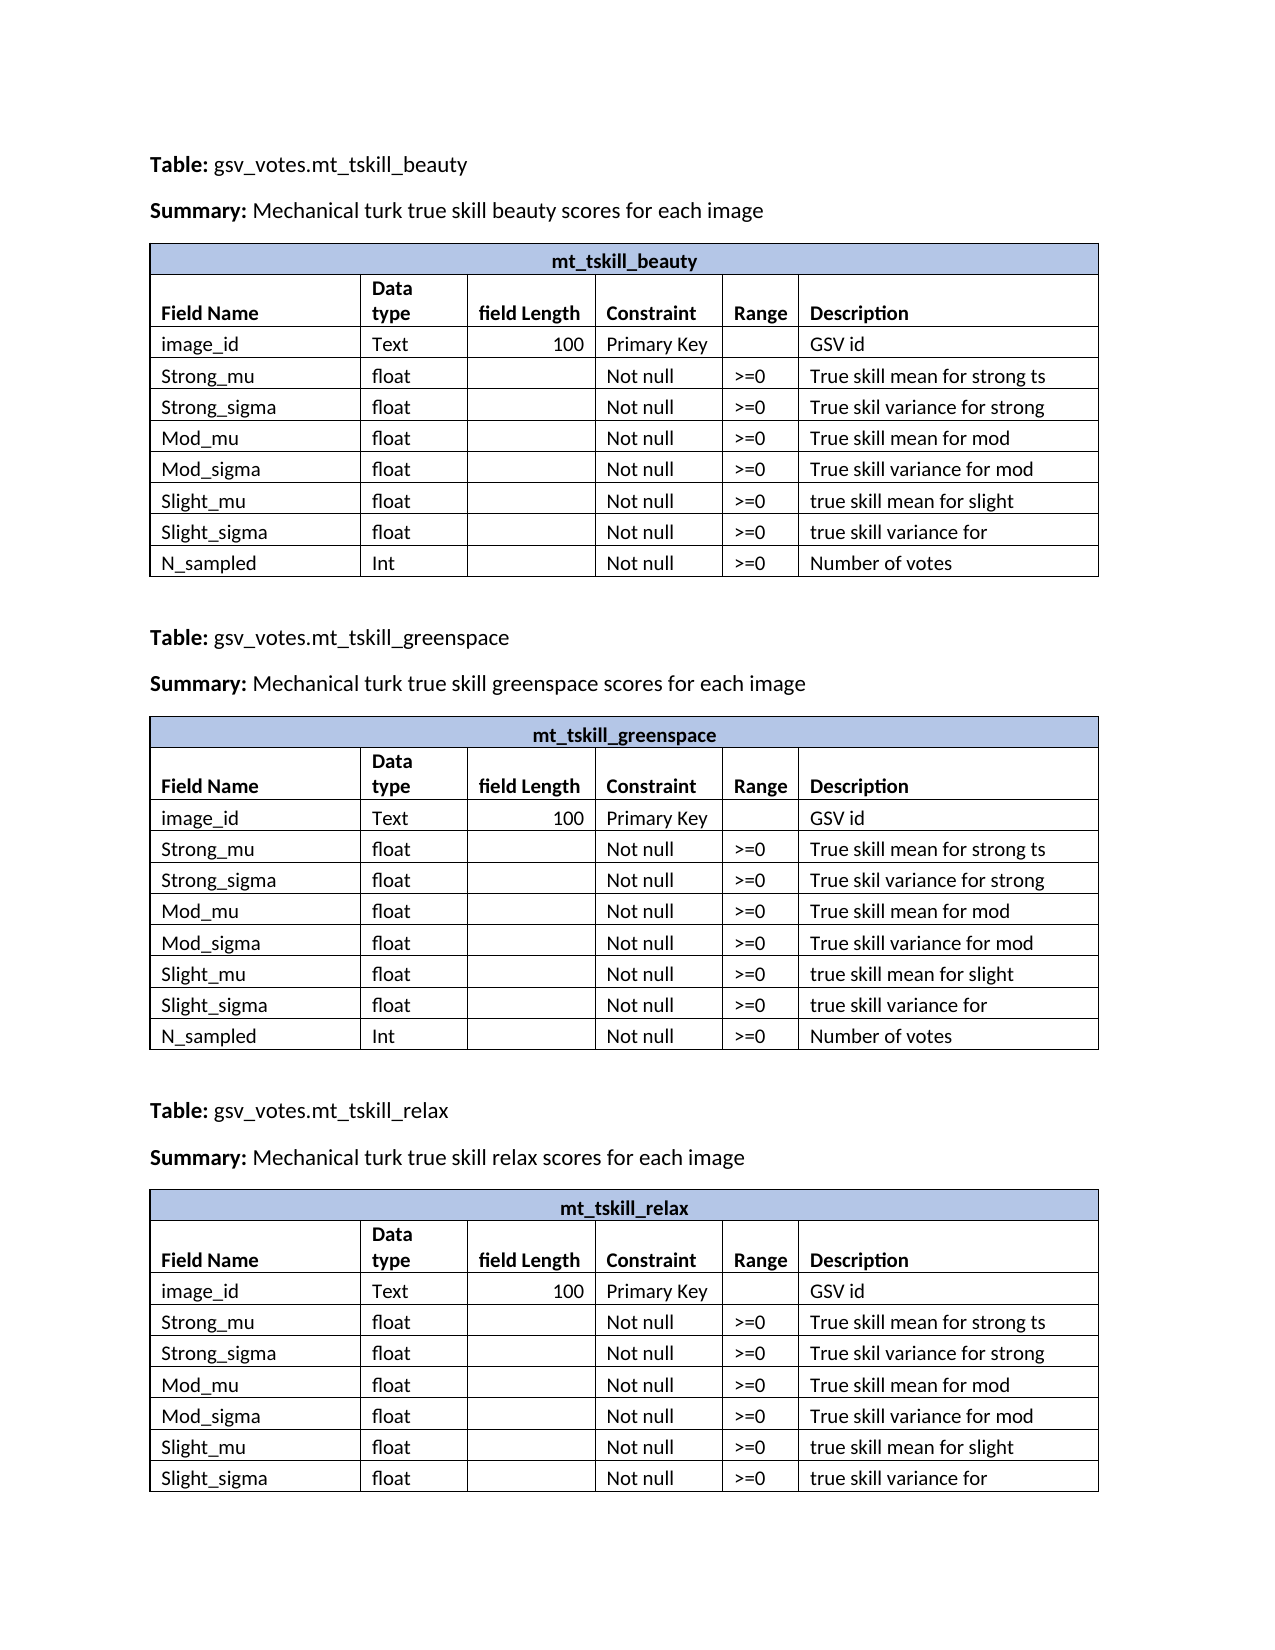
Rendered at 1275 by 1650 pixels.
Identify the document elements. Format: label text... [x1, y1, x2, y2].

table_cell >=0 [723, 894, 798, 924]
table_cell Not null [596, 514, 722, 544]
table_cell True skil variance for strong [799, 1336, 1098, 1366]
table_cell Slight_mu [151, 483, 360, 513]
table_cell Not null [596, 988, 722, 1018]
table_cell float [361, 1336, 467, 1366]
table_cell float [361, 863, 467, 893]
table_cell [468, 1398, 595, 1428]
table_cell Field Name [151, 275, 360, 326]
table_cell [468, 894, 595, 924]
table_cell Not null [596, 358, 722, 388]
table_cell float [361, 358, 467, 388]
text Table: gsv_votes.mt_tskill_greenspace [150, 623, 1125, 651]
table_cell 100 [468, 327, 595, 357]
table_cell [468, 831, 595, 862]
table_cell [723, 800, 798, 830]
table_cell Text [361, 800, 467, 830]
table_cell [468, 863, 595, 893]
table_cell >=0 [723, 1019, 798, 1049]
table_cell [468, 389, 595, 419]
table_cell Mod_mu [151, 1367, 360, 1397]
table_cell True skill variance for mod [799, 452, 1098, 482]
table_cell Not null [596, 452, 722, 482]
table_cell [468, 1461, 595, 1491]
table_cell true skill mean for slight [799, 483, 1098, 513]
table_cell true skill variance for [799, 988, 1098, 1018]
table_cell Not null [596, 1398, 722, 1428]
table_cell field Length [468, 275, 595, 326]
table_cell float [361, 988, 467, 1018]
table_cell Not null [596, 421, 722, 451]
table_cell [468, 1336, 595, 1366]
table_cell >=0 [723, 1367, 798, 1397]
table_cell Strong_mu [151, 358, 360, 388]
table_cell Not null [596, 1430, 722, 1460]
table_cell Not null [596, 894, 722, 924]
table_cell image_id [151, 327, 360, 357]
table_cell Slight_sigma [151, 514, 360, 544]
table_cell 100 [468, 800, 595, 830]
table_cell Description [799, 275, 1098, 326]
table_cell Not null [596, 831, 722, 862]
table_cell true skill variance for [799, 514, 1098, 544]
table_cell [468, 1305, 595, 1335]
table_cell Field Name [151, 748, 360, 799]
table_cell Strong_mu [151, 1305, 360, 1335]
table_cell Primary Key [596, 800, 722, 830]
table_cell image_id [151, 800, 360, 830]
table_cell Data type [361, 748, 467, 799]
table_cell >=0 [723, 1398, 798, 1428]
table_cell >=0 [723, 421, 798, 451]
table_cell Not null [596, 925, 722, 955]
table_cell Text [361, 1273, 467, 1303]
table_cell Slight_mu [151, 956, 360, 987]
table_cell [723, 327, 798, 357]
text Summary: Mechanical turk true skill beauty scores for each image [150, 196, 1125, 224]
table_cell Strong_sigma [151, 1336, 360, 1366]
table_cell field Length [468, 748, 595, 799]
table_cell [468, 988, 595, 1018]
text Table: gsv_votes.mt_tskill_relax [150, 1096, 1125, 1124]
table_cell [468, 483, 595, 513]
table_cell Range [723, 748, 798, 799]
table_cell true skill mean for slight [799, 1430, 1098, 1460]
table_cell Mod_sigma [151, 1398, 360, 1428]
table_header mt_tskill_greenspace [151, 717, 1098, 747]
table_cell [468, 546, 595, 576]
table_cell Strong_mu [151, 831, 360, 862]
table_cell Data type [361, 275, 467, 326]
table_cell float [361, 421, 467, 451]
table_header mt_tskill_relax [151, 1190, 1098, 1220]
table_cell >=0 [723, 863, 798, 893]
table_cell float [361, 483, 467, 513]
table_cell Strong_sigma [151, 863, 360, 893]
table_cell field Length [468, 1221, 595, 1272]
table_cell Number of votes [799, 1019, 1098, 1049]
table_cell float [361, 1430, 467, 1460]
table_cell [468, 1367, 595, 1397]
table_cell Number of votes [799, 546, 1098, 576]
table_cell [468, 925, 595, 955]
table_cell True skill mean for strong ts [799, 831, 1098, 862]
table_cell Not null [596, 956, 722, 987]
table_cell Constraint [596, 275, 722, 326]
table_cell >=0 [723, 1461, 798, 1491]
table_cell Range [723, 275, 798, 326]
table_cell N_sampled [151, 1019, 360, 1049]
table_cell True skill mean for strong ts [799, 358, 1098, 388]
table_cell >=0 [723, 546, 798, 576]
table_cell true skill variance for [799, 1461, 1098, 1491]
table_cell 100 [468, 1273, 595, 1303]
table_cell [468, 514, 595, 544]
table_cell >=0 [723, 956, 798, 987]
table_cell float [361, 1305, 467, 1335]
table_cell Text [361, 327, 467, 357]
table_cell >=0 [723, 1336, 798, 1366]
text Summary: Mechanical turk true skill greenspace scores for each image [150, 669, 1125, 698]
table_cell Not null [596, 1019, 722, 1049]
table_cell Strong_sigma [151, 389, 360, 419]
table_cell Not null [596, 863, 722, 893]
table_cell Description [799, 1221, 1098, 1272]
text Summary: Mechanical turk true skill relax scores for each image [150, 1143, 1125, 1171]
table_cell [468, 452, 595, 482]
table_cell True skill variance for mod [799, 925, 1098, 955]
table_header mt_tskill_beauty [151, 244, 1098, 274]
table_cell Int [361, 546, 467, 576]
table_cell [468, 1430, 595, 1460]
table_cell float [361, 956, 467, 987]
table_cell [723, 1273, 798, 1303]
table_cell Mod_sigma [151, 452, 360, 482]
table_cell Field Name [151, 1221, 360, 1272]
table_cell Mod_sigma [151, 925, 360, 955]
table_cell Not null [596, 483, 722, 513]
table_cell float [361, 925, 467, 955]
table_cell float [361, 452, 467, 482]
table_cell [468, 421, 595, 451]
table_cell >=0 [723, 925, 798, 955]
table_cell Primary Key [596, 327, 722, 357]
table_cell Description [799, 748, 1098, 799]
table_cell True skil variance for strong [799, 389, 1098, 419]
table_cell Mod_mu [151, 421, 360, 451]
table_cell float [361, 894, 467, 924]
table_cell >=0 [723, 358, 798, 388]
table_cell [468, 956, 595, 987]
table_cell image_id [151, 1273, 360, 1303]
table_cell >=0 [723, 452, 798, 482]
table_cell float [361, 1367, 467, 1397]
table_cell True skill mean for strong ts [799, 1305, 1098, 1335]
table_cell >=0 [723, 1430, 798, 1460]
table_cell Constraint [596, 748, 722, 799]
table_cell N_sampled [151, 546, 360, 576]
table_cell >=0 [723, 988, 798, 1018]
table_cell Slight_mu [151, 1430, 360, 1460]
table_cell True skil variance for strong [799, 863, 1098, 893]
table_cell >=0 [723, 483, 798, 513]
table_cell float [361, 1461, 467, 1491]
table_cell Data type [361, 1221, 467, 1272]
table_cell float [361, 1398, 467, 1428]
table_cell [468, 358, 595, 388]
table_cell float [361, 514, 467, 544]
table_cell Not null [596, 389, 722, 419]
table_cell True skill variance for mod [799, 1398, 1098, 1428]
table_cell [468, 1019, 595, 1049]
table_cell True skill mean for mod [799, 421, 1098, 451]
table_cell float [361, 831, 467, 862]
table_cell True skill mean for mod [799, 894, 1098, 924]
table_cell >=0 [723, 831, 798, 862]
text Table: gsv_votes.mt_tskill_beauty [150, 150, 1125, 178]
table_cell Not null [596, 1336, 722, 1366]
table_cell >=0 [723, 1305, 798, 1335]
table_cell Mod_mu [151, 894, 360, 924]
table_cell >=0 [723, 514, 798, 544]
table_cell Not null [596, 1367, 722, 1397]
table_cell GSV id [799, 800, 1098, 830]
table_cell Constraint [596, 1221, 722, 1272]
table_cell Not null [596, 546, 722, 576]
table_cell GSV id [799, 1273, 1098, 1303]
table_cell >=0 [723, 389, 798, 419]
table_cell true skill mean for slight [799, 956, 1098, 987]
table_cell Range [723, 1221, 798, 1272]
table_cell True skill mean for mod [799, 1367, 1098, 1397]
table_cell Not null [596, 1305, 722, 1335]
table_cell Not null [596, 1461, 722, 1491]
table_cell float [361, 389, 467, 419]
table_cell Slight_sigma [151, 1461, 360, 1491]
table_cell Primary Key [596, 1273, 722, 1303]
table_cell Int [361, 1019, 467, 1049]
table_cell Slight_sigma [151, 988, 360, 1018]
table_cell GSV id [799, 327, 1098, 357]
